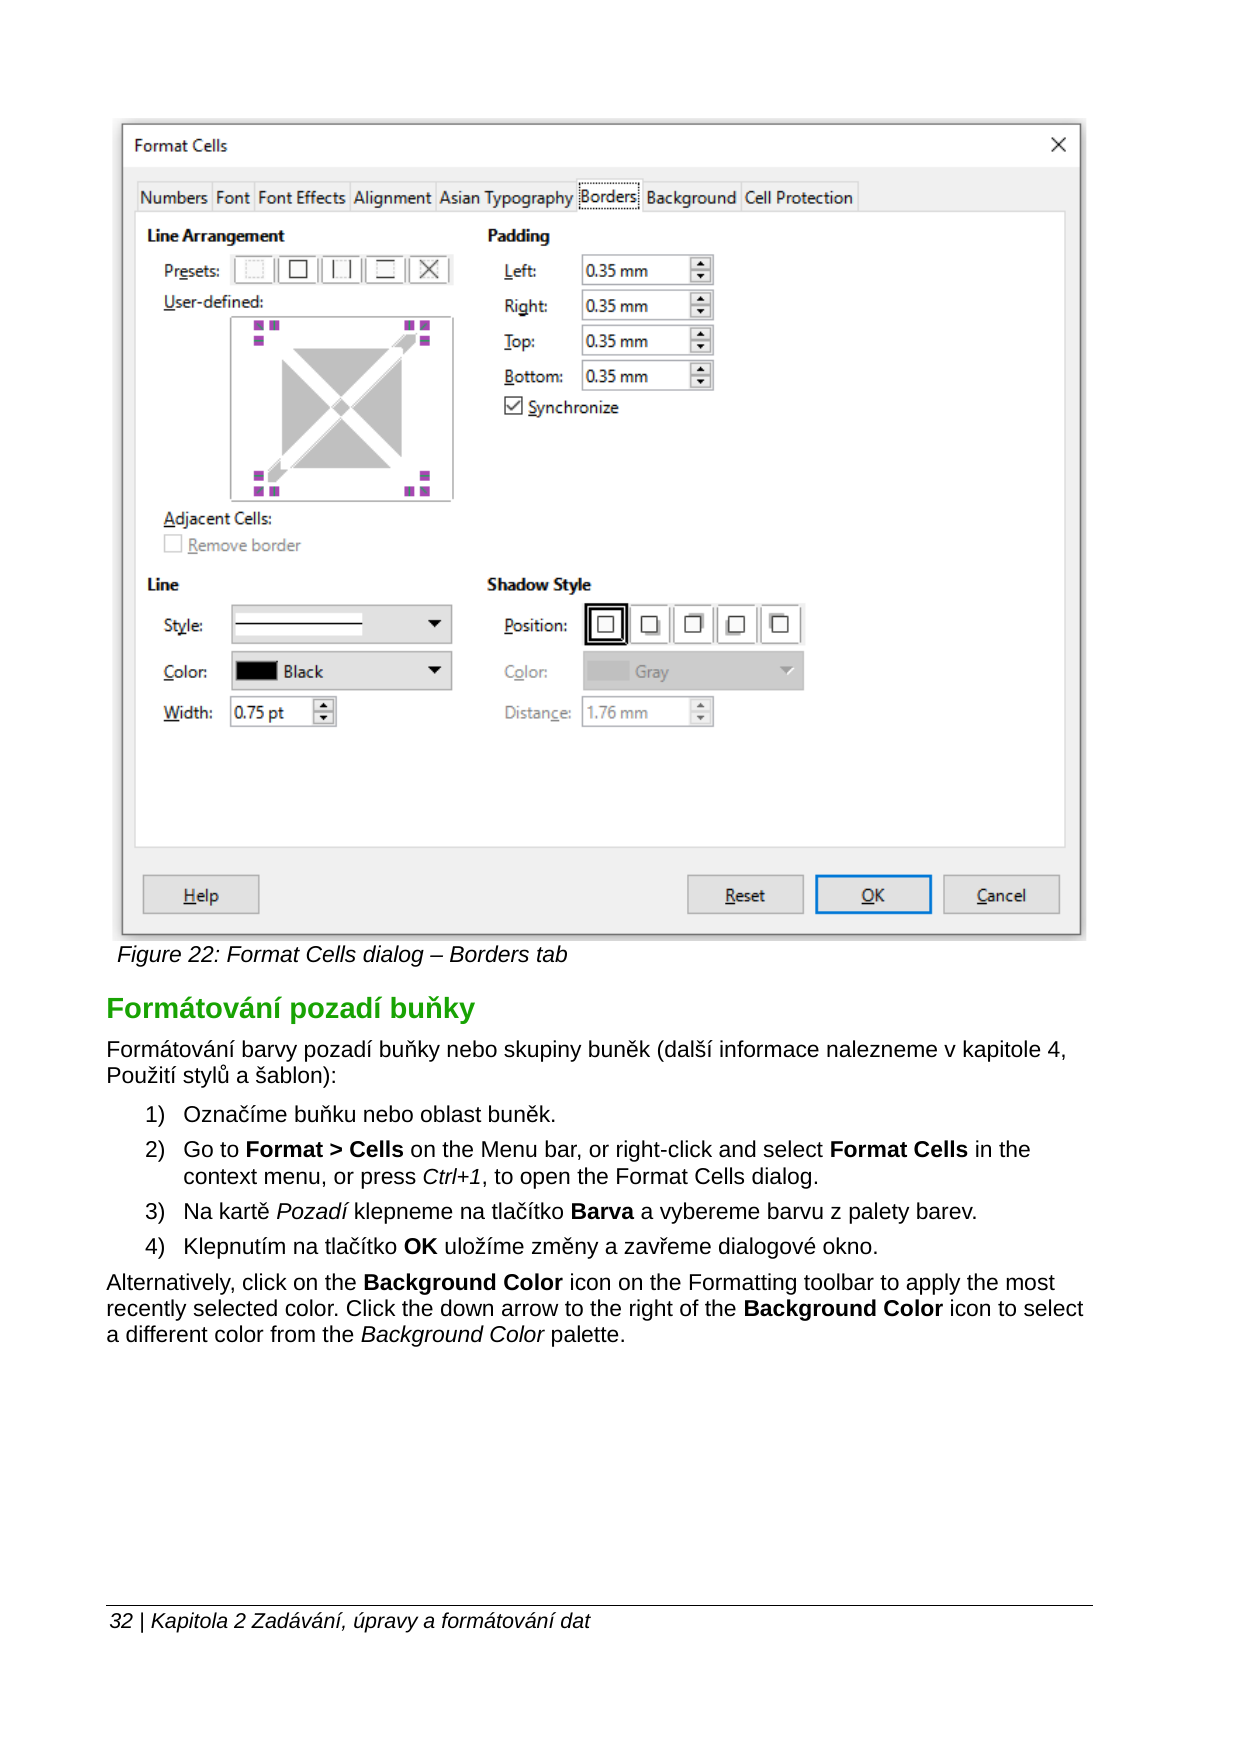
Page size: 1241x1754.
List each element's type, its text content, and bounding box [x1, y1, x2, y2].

list Go to Format > Cells on the Menu bar, or right-click and select Format Cells in the context menu, or press Ctrl+1, to open the Format Cells dialog. [165, 1136, 1093, 1189]
list Označíme buňku nebo oblast buněk. [165, 1101, 1093, 1128]
subtitle Formátování pozadí buňky [106, 991, 1093, 1024]
list Na kartě Pozadí klepneme na tlačítko Barva a vybereme barvu z palety barev. [165, 1198, 1093, 1224]
text Formátování barvy pozadí buňky nebo skupiny buněk (další informace nalezneme v kapitole 4, Použití stylů a šablon): [106, 1036, 1093, 1089]
picture [112, 118, 1087, 941]
text Figure 22: Format Cells dialog – Borders tab [117, 941, 1082, 967]
list Klepnutím na tlačítko OK uložíme změny a zavřeme dialogové okno. [165, 1233, 1093, 1259]
text Alternatively, click on the Background Color icon on the Formatting toolbar to apply the most recently selected color. Click the down arrow to the right of the Background Color icon to select a different color from the Background Color palette. [106, 1268, 1093, 1347]
